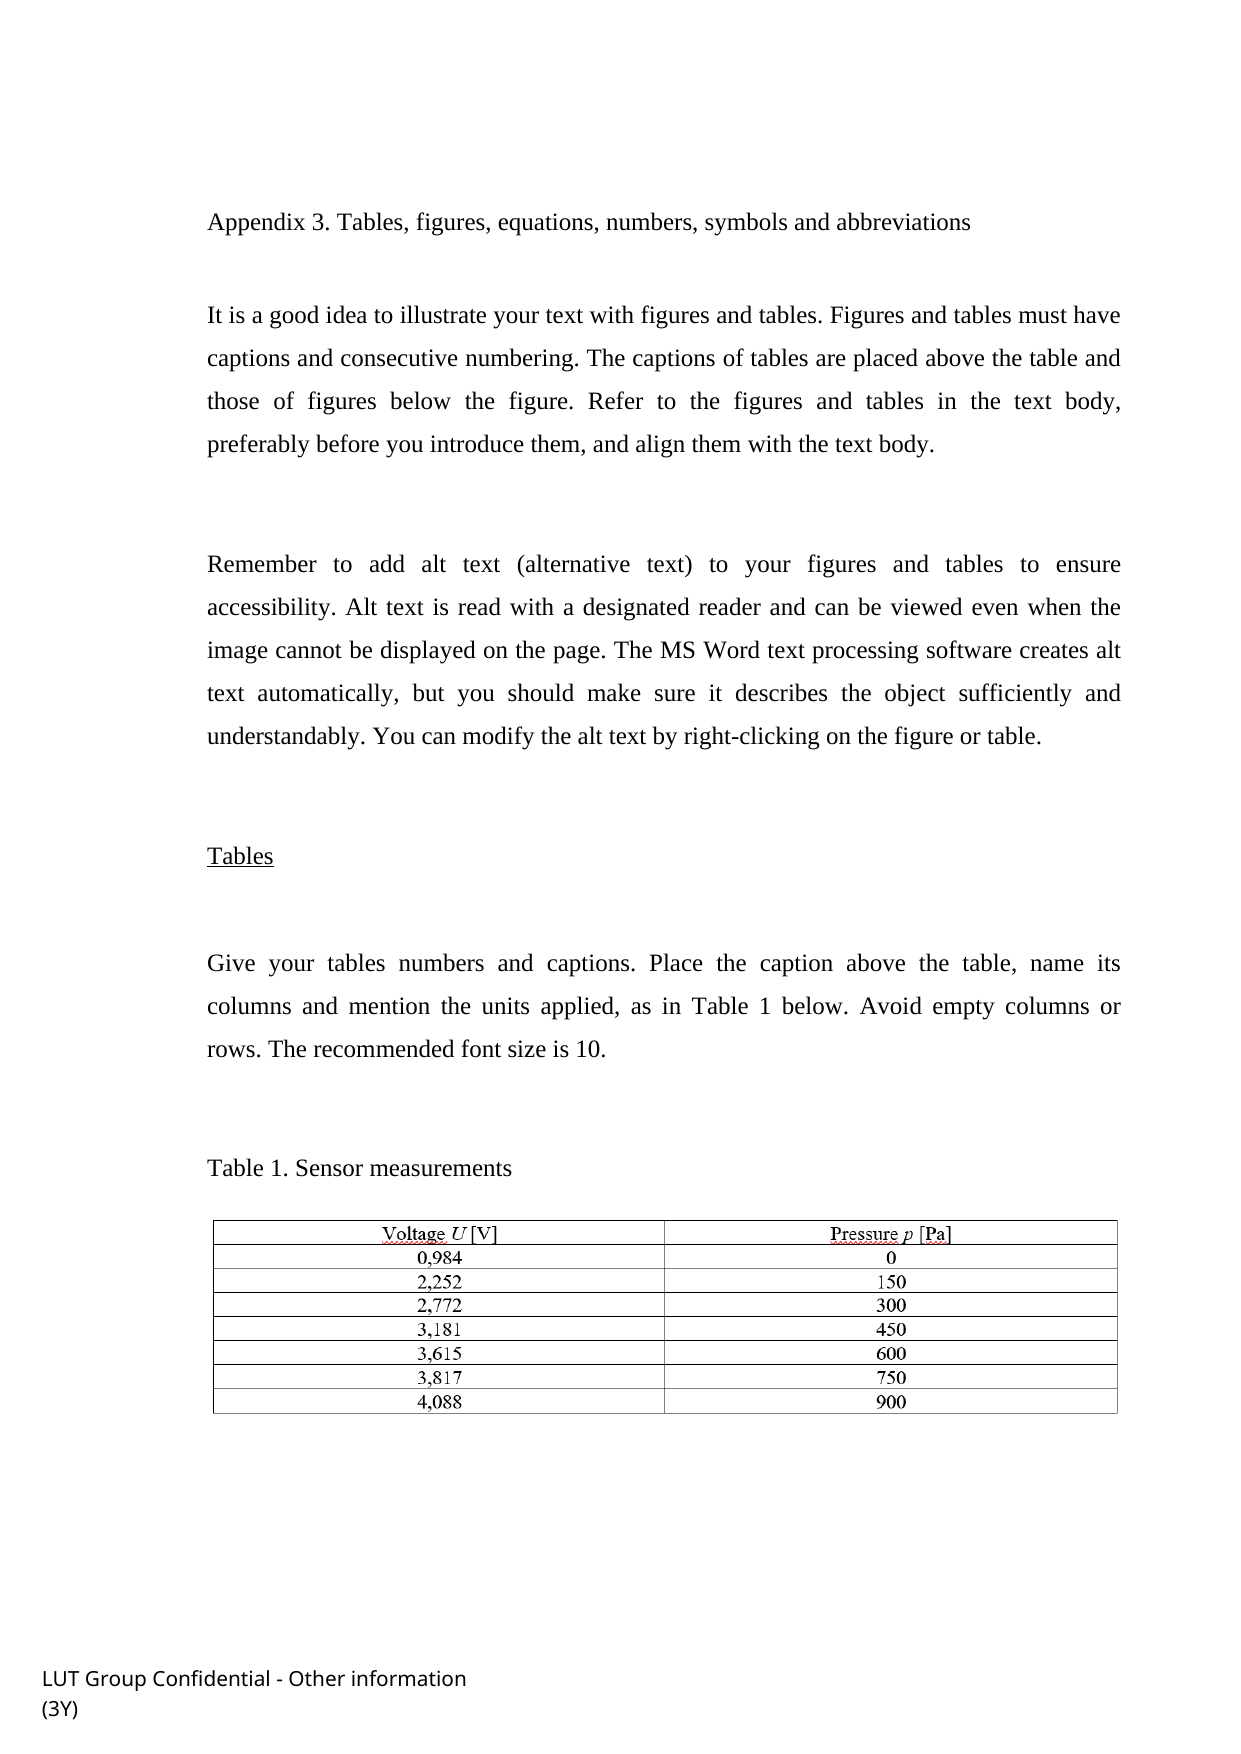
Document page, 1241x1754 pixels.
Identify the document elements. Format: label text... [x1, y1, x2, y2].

text Tables [207, 841, 1122, 870]
text It is a good idea to illustrate your text with figures and tables. Figures and tables must have captions and consecutive numbering. The captions of tables are placed above the table and those of figures below the figure. Refer to the figures and tables in the text body, preferably before you introduce them, and align them with the text body. [207, 300, 1122, 458]
text Remember to add alt text (alternative text) to your figures and tables to ensure accessibility. Alt text is read with a designated reader and can be viewed even when the image cannot be displayed on the page. The MS Word text processing software creates alt text automatically, but you should make sure it describes the object sufficiently and understandably. You can modify the alt text by right-clicking on the figure or table. [207, 549, 1122, 750]
text Table 1. Sensor measurements [207, 1153, 1122, 1182]
text Give your tables numbers and captions. Place the caption above the table, name its columns and mention the units applied, as in Table 1 below. Avoid empty columns or rows. The recommended font size is 10. [207, 948, 1122, 1063]
picture [206, 1213, 1123, 1419]
text Appendix 3. Tables, figures, equations, numbers, symbols and abbreviations [207, 207, 1122, 236]
